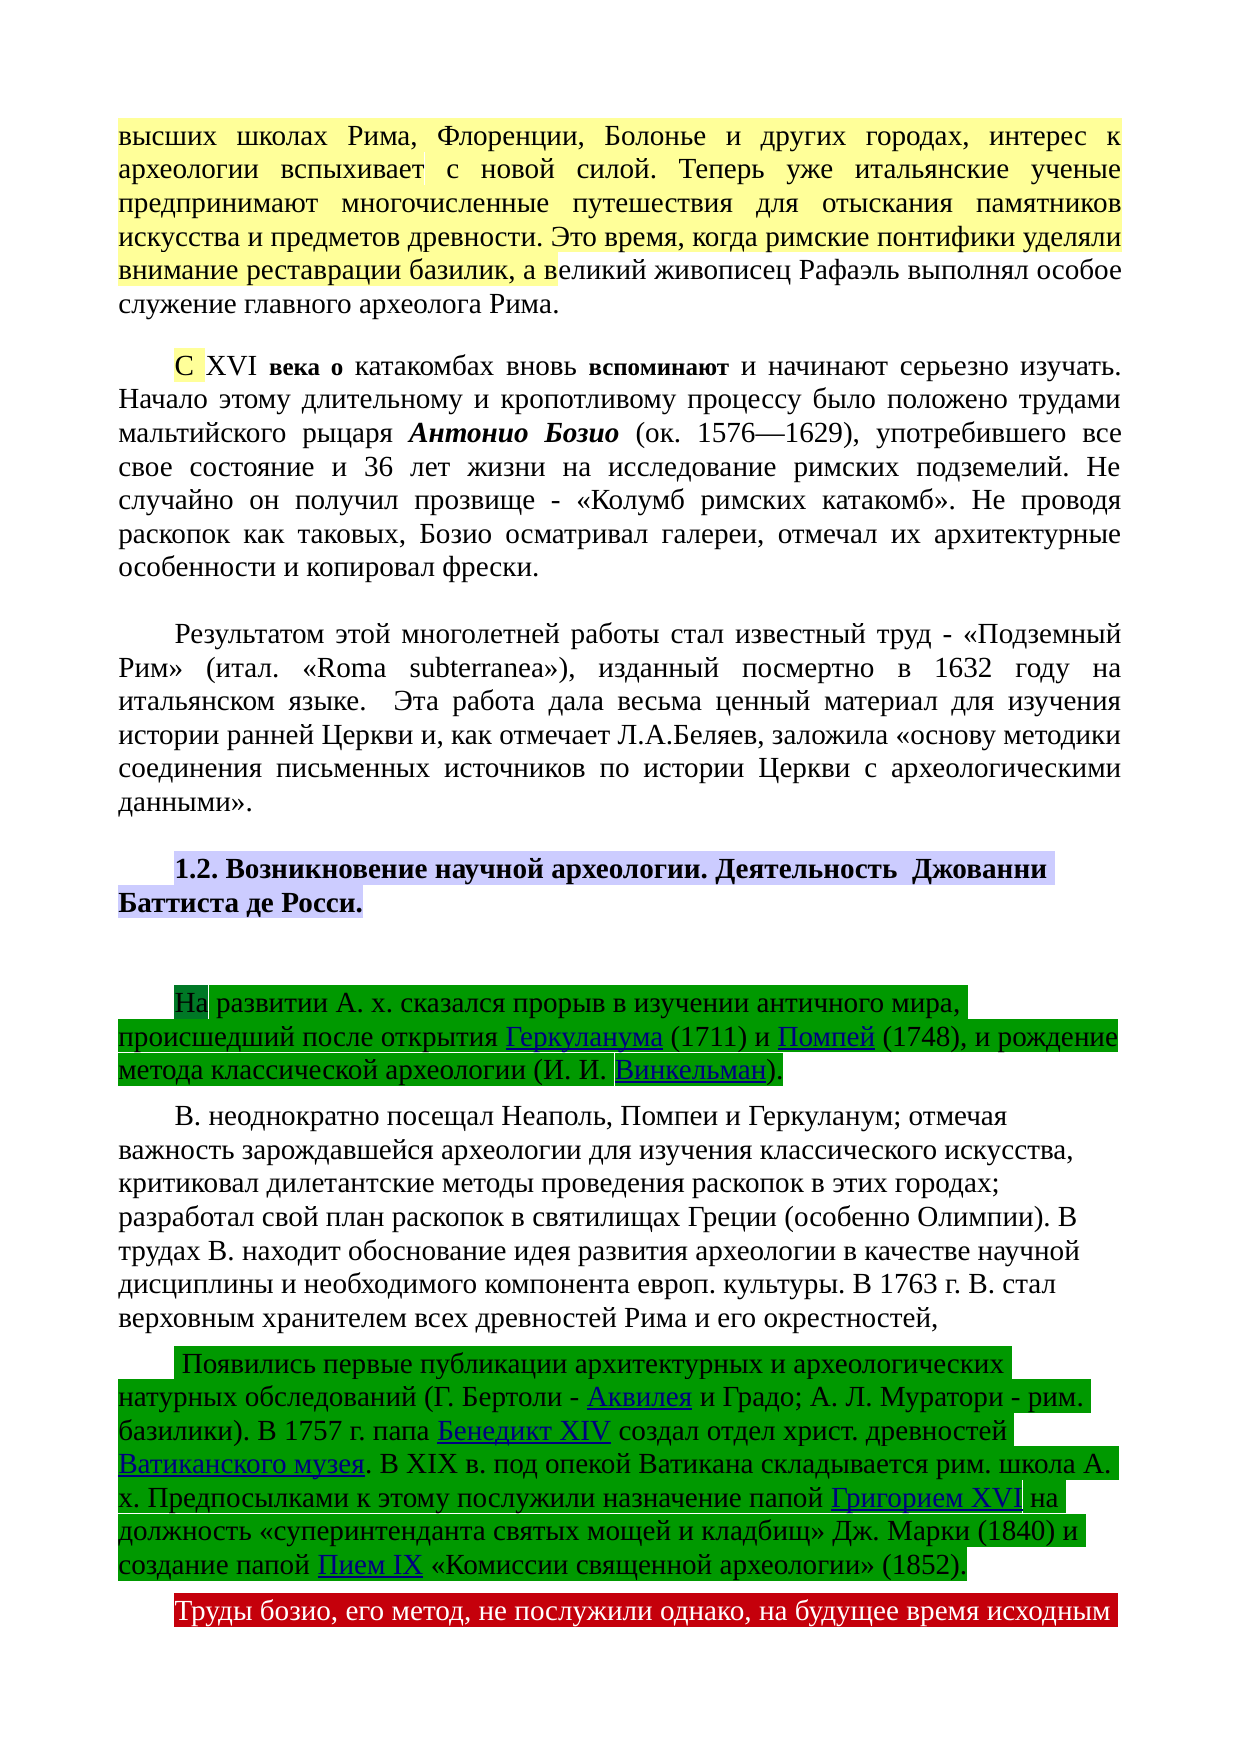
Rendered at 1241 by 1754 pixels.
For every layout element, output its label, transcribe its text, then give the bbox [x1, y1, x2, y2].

text На развитии А. х. сказался прорыв в изучении античного мира, происшедший после открытия Геркуланума (1711) и Помпей (1748), и рождение метода классической археологии (И. И. Винкельман). [118, 985, 1122, 1086]
text Появились первые публикации архитектурных и археологических натурных обследований (Г. Бертоли - Аквилея и Градо; А. Л. Муратори - рим. базилики). В 1757 г. папа Бенедикт XIV создал отдел христ. древностей Ватиканского музея. В XIX в. под опекой Ватикана складывается рим. школа А. х. Предпосылками к этому послужили назначение папой Григорием XVI на должность «суперинтенданта святых мощей и кладбищ» Дж. Марки (1840) и создание папой Пием IX «Комиссии священной археологии» (1852). [118, 1346, 1122, 1581]
text В. неоднократно посещал Неаполь, Помпеи и Геркуланум; отмечая важность зарождавшейся археологии для изучения классического искусства, критиковал дилетантские методы проведения раскопок в этих городах; разработал свой план раскопок в святилищах Греции (особенно Олимпии). В трудах В. находит обоснование идея развития археологии в качестве научной дисциплины и необходимого компонента европ. культуры. В 1763 г. В. стал верховным хранителем всех древностей Рима и его окрестностей, [118, 1098, 1122, 1333]
text С XVI века о катакомбах вновь вспоминают и начинают серьезно изучать. Начало этому длительному и кропотливому процессу было положено трудами мальтийского рыцаря Антонио Бозио (ок. 1576—1629), употребившего все свое состояние и 36 лет жизни на исследование римских подземелий. Не случайно он получил прозвище - «Колумб римских катакомб». Не проводя раскопок как таковых, Бозио осматривал галереи, отмечал их архитектурные особенности и копировал фрески. [118, 348, 1122, 583]
text Результатом этой многолетней работы стал известный труд - «Подземный Рим» (итал. «Roma subterranea»), изданный посмертно в 1632 году на итальянском языке. Эта работа дала весьма ценный материал для изучения истории ранней Церкви и, как отмечает Л.А.Беляев, заложила «основу методики соединения письменных источников по истории Церкви с археологическими данными». [118, 616, 1122, 818]
text высших школах Рима, Флоренции, Болонье и других городах, интерес к археологии вспыхивает с новой силой. Теперь уже итальянские ученые предпринимают многочисленные путешествия для отыскания памятников искусства и предметов древности. Это время, когда римские понтифики уделяли внимание реставрации базилик, а великий живописец Рафаэль выполнял особое служение главного археолога Рима. [118, 118, 1122, 319]
text 1.2. Возникновение научной археологии. Деятельность Джованни Баттиста де Росси. [118, 851, 1122, 918]
text Труды бозио, его метод, не послужили однако, на будущее время исходным [118, 1593, 1122, 1627]
